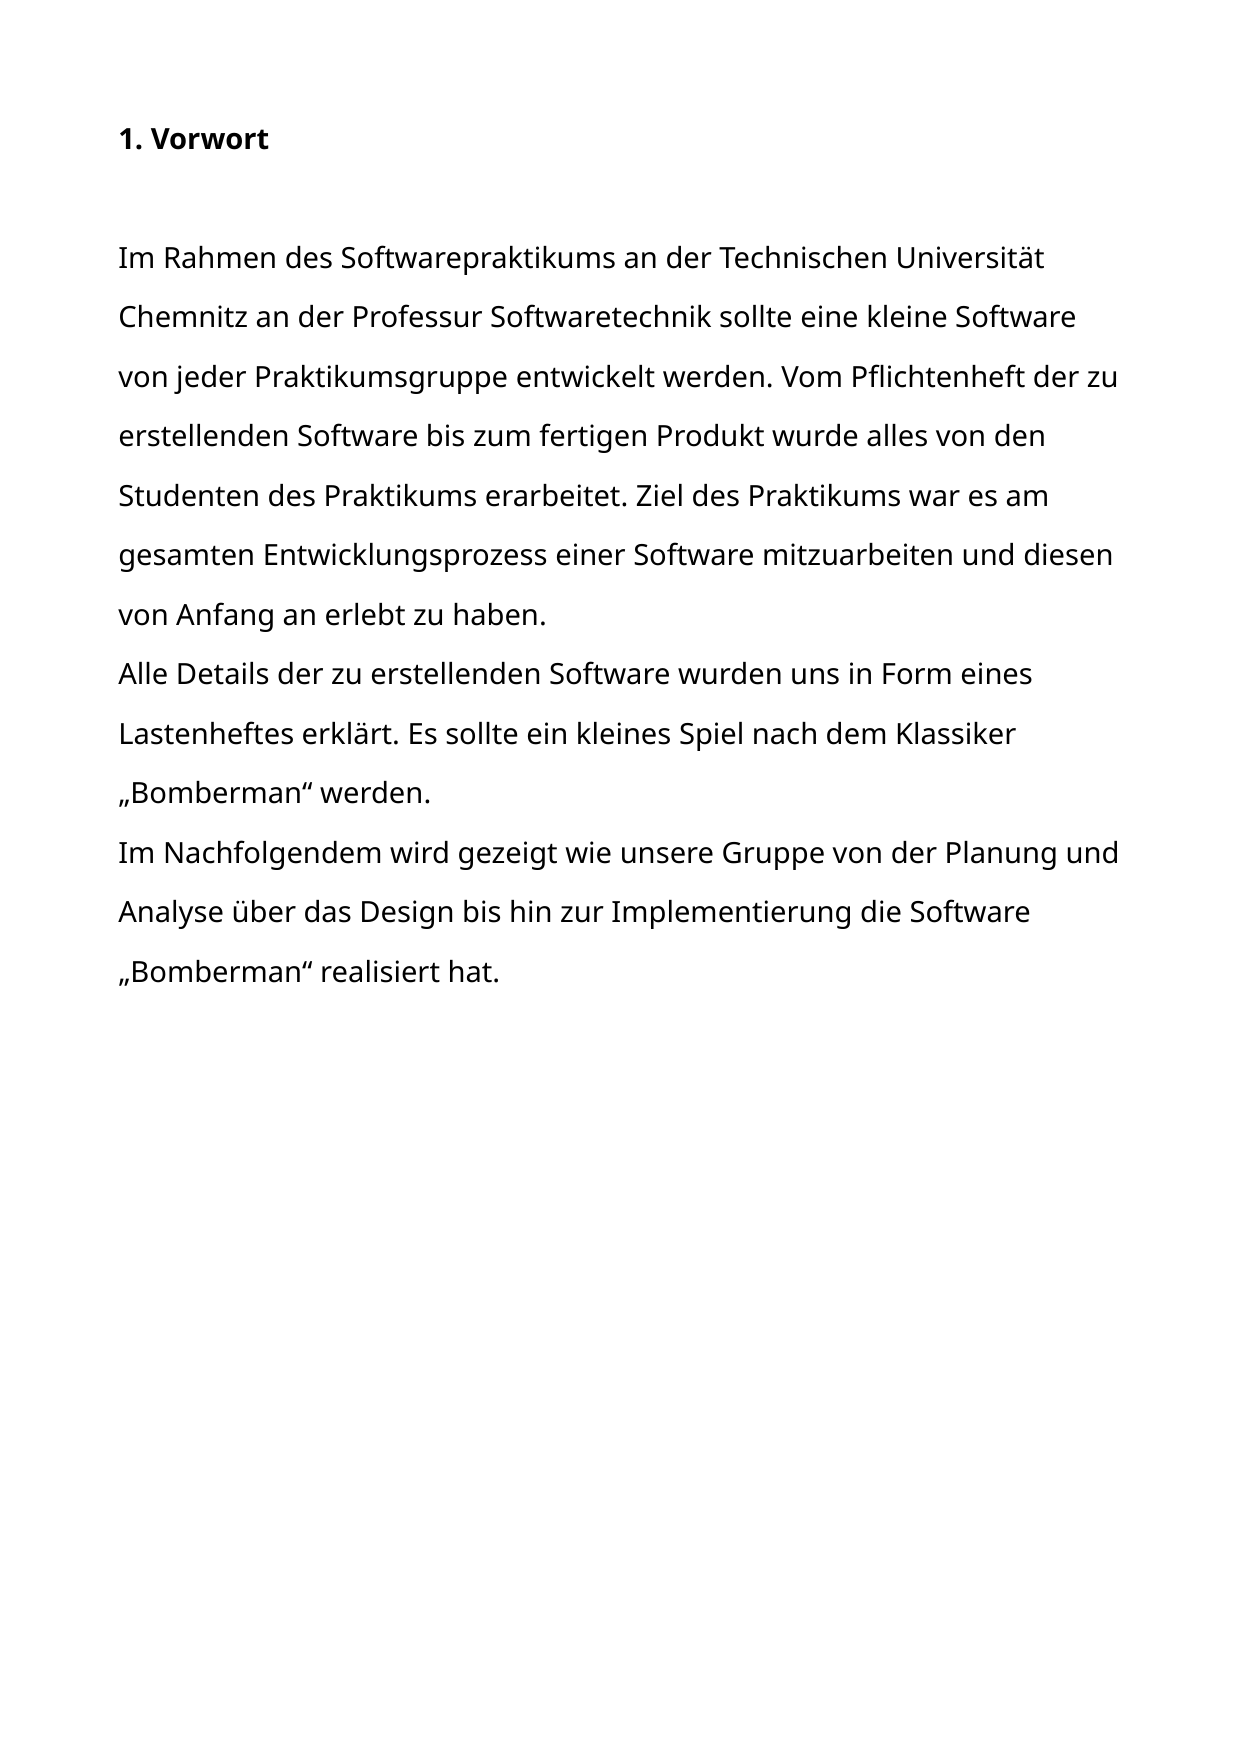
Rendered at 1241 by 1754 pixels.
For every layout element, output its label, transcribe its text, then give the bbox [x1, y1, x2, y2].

text 1. Vorwort [118, 118, 1122, 158]
text Im Nachfolgendem wird gezeigt wie unsere Gruppe von der Planung und Analyse über das Design bis hin zur Implementierung die Software „Bomberman“ realisiert hat. [118, 832, 1122, 991]
text Im Rahmen des Softwarepraktikums an der Technischen Universität Chemnitz an der Professur Softwaretechnik sollte eine kleine Software von jeder Praktikumsgruppe entwickelt werden. Vom Pflichtenheft der zu erstellenden Software bis zum fertigen Produkt wurde alles von den Studenten des Praktikums erarbeitet. Ziel des Praktikums war es am gesamten Entwicklungsprozess einer Software mitzuarbeiten und diesen von Anfang an erlebt zu haben. [118, 237, 1122, 634]
text Alle Details der zu erstellenden Software wurden uns in Form eines Lastenheftes erklärt. Es sollte ein kleines Spiel nach dem Klassiker „Bomberman“ werden. [118, 653, 1122, 812]
